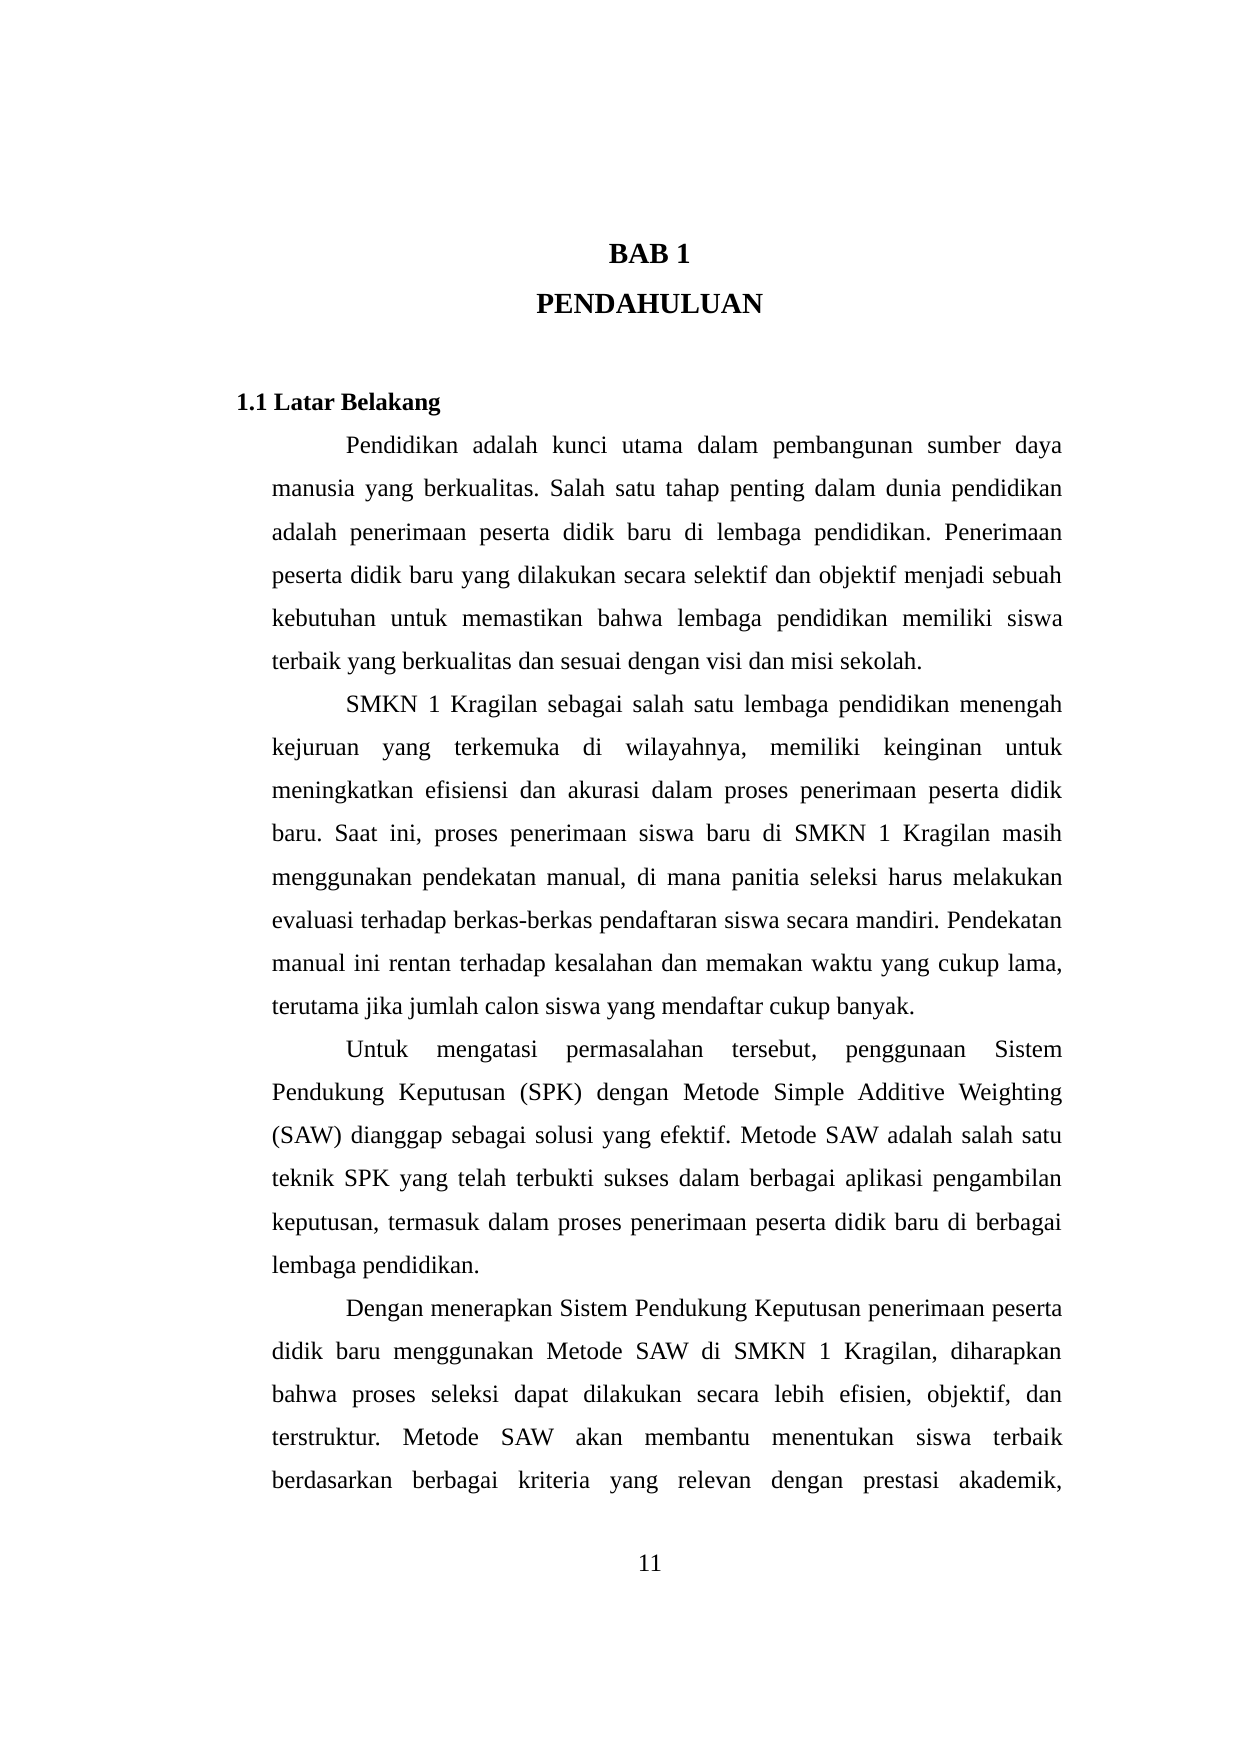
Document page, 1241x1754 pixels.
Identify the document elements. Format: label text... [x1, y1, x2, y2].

text Pendidikan adalah kunci utama dalam pembangunan sumber daya manusia yang berkualitas. Salah satu tahap penting dalam dunia pendidikan adalah penerimaan peserta didik baru di lembaga pendidikan. Penerimaan peserta didik baru yang dilakukan secara selektif dan objektif menjadi sebuah kebutuhan untuk memastikan bahwa lembaga pendidikan memiliki siswa terbaik yang berkualitas dan sesuai dengan visi dan misi sekolah. [272, 430, 1063, 675]
text SMKN 1 Kragilan sebagai salah satu lembaga pendidikan menengah kejuruan yang terkemuka di wilayahnya, memiliki keinginan untuk meningkatkan efisiensi dan akurasi dalam proses penerimaan peserta didik baru. Saat ini, proses penerimaan siswa baru di SMKN 1 Kragilan masih menggunakan pendekatan manual, di mana panitia seleksi harus melakukan evaluasi terhadap berkas-berkas pendaftaran siswa secara mandiri. Pendekatan manual ini rentan terhadap kesalahan dan memakan waktu yang cukup lama, terutama jika jumlah calon siswa yang mendaftar cukup banyak. [272, 689, 1063, 1020]
text Dengan menerapkan Sistem Pendukung Keputusan penerimaan peserta didik baru menggunakan Metode SAW di SMKN 1 Kragilan, diharapkan bahwa proses seleksi dapat dilakukan secara lebih efisien, objektif, dan terstruktur. Metode SAW akan membantu menentukan siswa terbaik berdasarkan berbagai kriteria yang relevan dengan prestasi akademik, [272, 1293, 1063, 1494]
subtitle 1.1 Latar Belakang [236, 387, 1063, 416]
text Untuk mengatasi permasalahan tersebut, penggunaan Sistem Pendukung Keputusan (SPK) dengan Metode Simple Additive Weighting (SAW) dianggap sebagai solusi yang efektif. Metode SAW adalah salah satu teknik SPK yang telah terbukti sukses dalam berbagai aplikasi pengambilan keputusan, termasuk dalam proses penerimaan peserta didik baru di berbagai lembaga pendidikan. [272, 1034, 1063, 1278]
subtitle BAB 1 [236, 236, 1063, 270]
text PENDAHULUAN [236, 287, 1063, 320]
